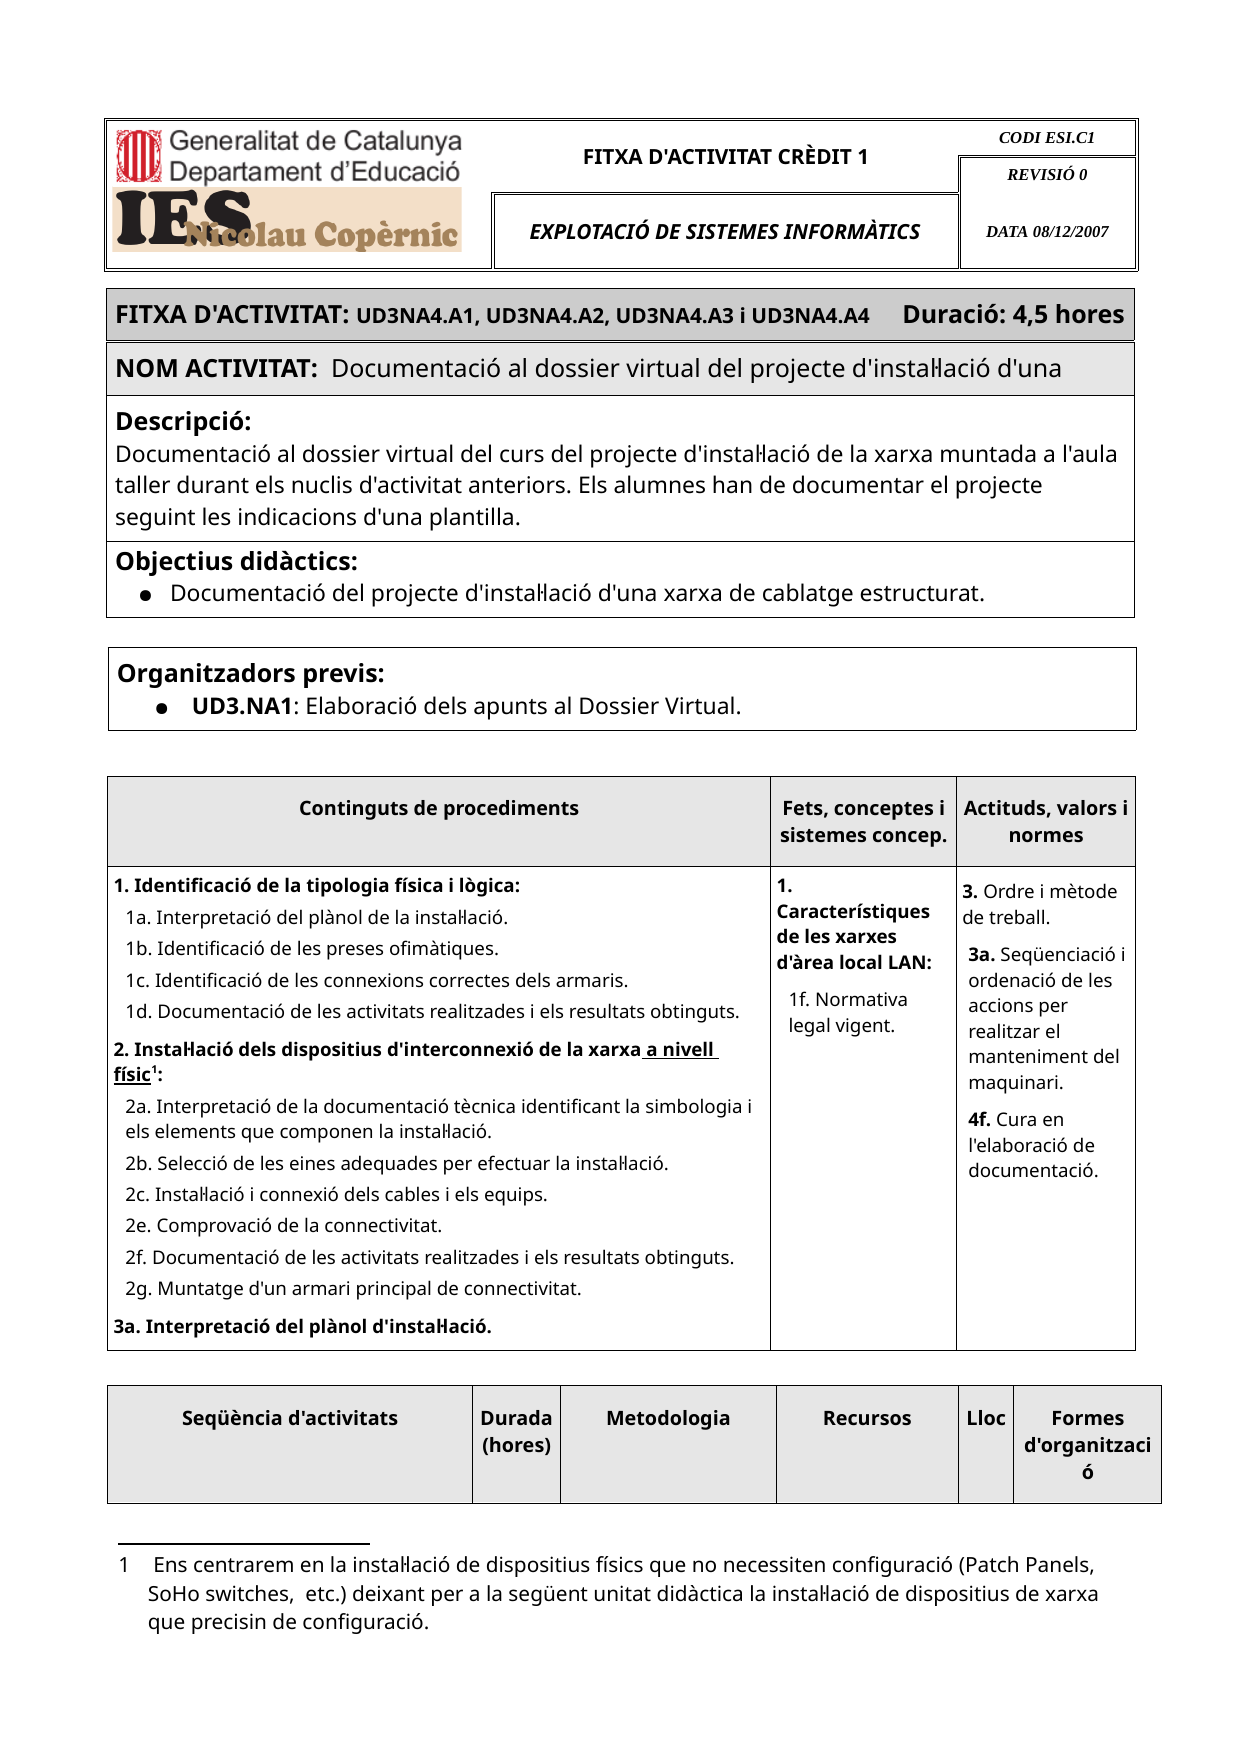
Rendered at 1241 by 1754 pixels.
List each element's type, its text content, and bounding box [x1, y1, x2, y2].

table_header Continguts de procediments [108, 777, 770, 866]
table_header CODI ESI.C1 [959, 121, 1135, 155]
table_cell REVISIÓ 0 [961, 158, 1135, 192]
table_header Seqüència d'activitats [108, 1386, 472, 1502]
table_cell 3. Ordre i mètode de treball. 3a. Seqüenciació i ordenació de les accions per realitzar el manteniment del maquinari. 4f. Cura en l'elaboració de documentació. [957, 867, 1135, 1350]
text Documentació al dossier virtual del curs del projecte d'instal·lació de la xarxa muntada a l'aula taller durant els nuclis d'activitat anteriors. Els alumnes han de documentar el projecte seguint les indicacions d'una plantilla. [115, 438, 1125, 532]
table_header Fets, conceptes i sistemes concep. [771, 777, 956, 866]
text Objectius didàctics: [115, 543, 1125, 577]
table_cell 1. Característiques de les xarxes d'àrea local LAN: 1f. Normativa legal vigent. [771, 867, 956, 1350]
table_cell 1. Identificació de la tipologia física i lògica: 1a. Interpretació del plànol de la instal·lació. 1b. Identificació de les preses ofimàtiques. 1c. Identificació de les connexions correctes dels armaris. 1d. Documentació de les activitats realitzades i els resultats obtinguts. 2. Instal·lació dels dispositius d'interconnexió de la xarxa a nivell físic: 2a. Interpretació de la documentació tècnica identificant la simbologia i els elements que componen la instal·lació. 2b. Selecció de les eines adequades per efectuar la instal·lació. 2c. Instal·lació i connexió dels cables i els equips. 2e. Comprovació de la connectivitat. 2f. Documentació de les activitats realitzades i els resultats obtinguts. 2g. Muntatge d'un armari principal de connectivitat. 3a. Interpretació del plànol d'instal·lació. [108, 867, 770, 1350]
text Descripció: [115, 404, 1125, 438]
table_header [107, 121, 492, 268]
table_header Recursos [777, 1386, 958, 1502]
table_cell EXPLOTACIÓ DE SISTEMES INFORMÀTICS [495, 195, 958, 268]
text FITXA D'ACTIVITAT: UD3NA4.A1, UD3NA4.A2, UD3NA4.A3 i UD3NA4.A4 Duració: 4,5 hores [115, 297, 1125, 331]
list UD3.NA1: Elaboració dels apunts al Dossier Virtual. [154, 690, 1127, 721]
table_header Actituds, valors i normes [957, 777, 1135, 866]
table_header Formes d'organització [1014, 1386, 1161, 1502]
list Documentació del projecte d'instal·lació d'una xarxa de cablatge estructurat. [138, 577, 1125, 608]
table_header Metodologia [561, 1386, 776, 1502]
table_header FITXA D'ACTIVITAT CRÈDIT 1 [493, 121, 959, 192]
text Organitzadors previs: [117, 656, 1127, 690]
picture [112, 124, 466, 252]
text NOM ACTIVITAT: Documentació al dossier virtual del projecte d'instal·lació d'una xarxa. [115, 351, 1125, 395]
table_header Lloc [959, 1386, 1013, 1502]
table_header Durada (hores) [473, 1386, 560, 1502]
table_cell DATA 08/12/2007 [961, 192, 1135, 268]
